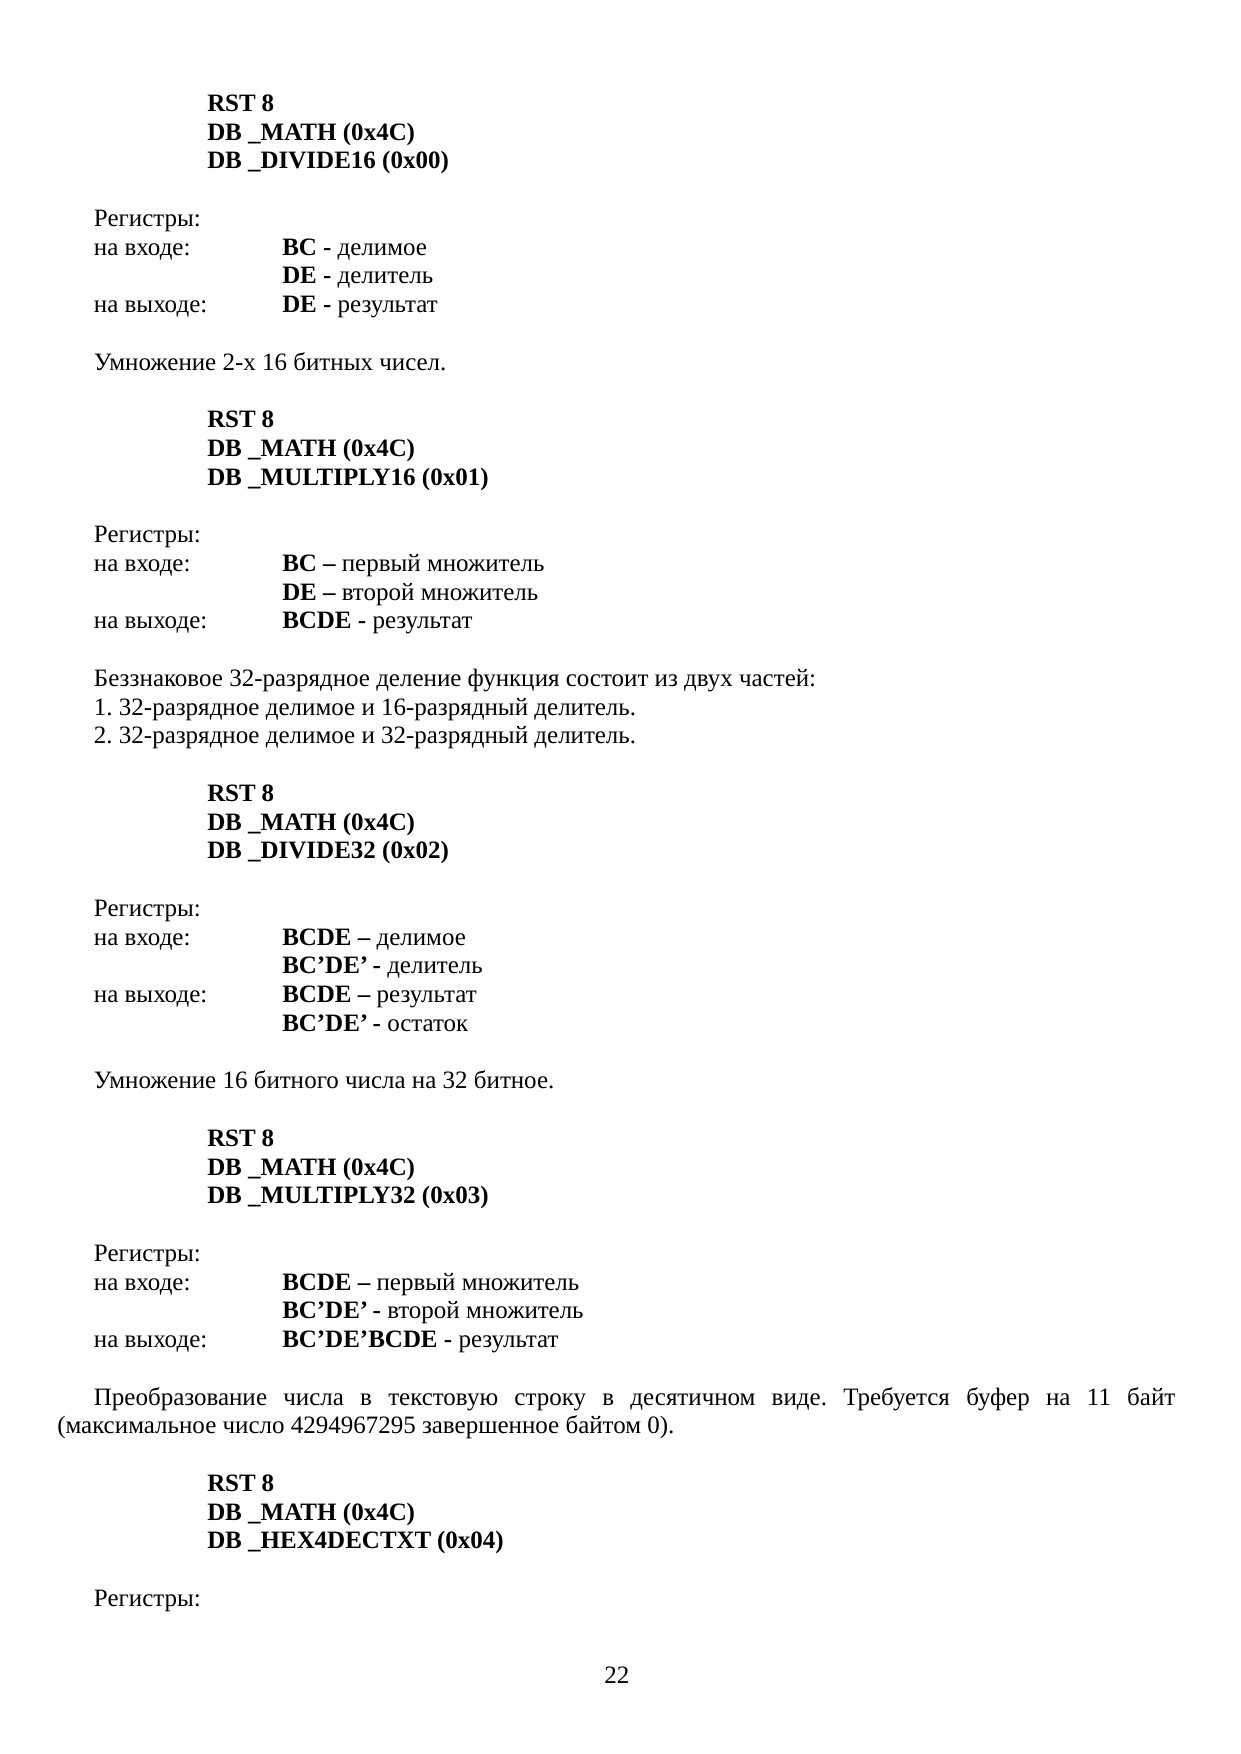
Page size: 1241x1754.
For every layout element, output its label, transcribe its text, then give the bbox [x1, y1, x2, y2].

text RST 8 [57, 88, 1176, 117]
text Регистры: [57, 203, 1176, 232]
text Преобразование числа в текстовую строку в десятичном виде. Требуется буфер на 11 байт (максимальное число 4294967295 завершенное байтом 0). [57, 1382, 1176, 1439]
text на входе: BCDE – первый множитель [57, 1267, 1176, 1296]
text на входе: BCDE – делимое [57, 922, 1176, 951]
text на входе: BC – первый множитель [57, 548, 1176, 577]
text DB _MULTIPLY32 (0x03) [57, 1181, 1176, 1209]
text DB _MATH (0x4C) [57, 807, 1176, 836]
text DB _MATH (0x4C) [57, 433, 1176, 462]
text BC’DE’ - второй множитель [57, 1296, 1176, 1324]
text RST 8 [57, 404, 1176, 433]
text на выходе: BC’DE’BCDE - результат [57, 1324, 1176, 1353]
text DB _HEX4DECTXT (0x04) [57, 1526, 1176, 1554]
text DE – второй множитель [57, 577, 1176, 606]
text DB _DIVIDE32 (0x02) [57, 836, 1176, 864]
text BC’DE’ - остаток [57, 1008, 1176, 1037]
text Регистры: [57, 519, 1176, 548]
text на выходе: DE - результат [57, 289, 1176, 318]
text на входе: BC - делимое [57, 232, 1176, 261]
text Регистры: [57, 1238, 1176, 1267]
text DB _MATH (0x4C) [57, 1497, 1176, 1526]
text DE - делитель [57, 261, 1176, 289]
text 1. 32-разрядное делимое и 16-разрядный делитель. [57, 692, 1176, 721]
text BC’DE’ - делитель [57, 951, 1176, 979]
text 2. 32-разрядное делимое и 32-разрядный делитель. [57, 721, 1176, 749]
text Умножение 2-х 16 битных чисел. [57, 347, 1176, 376]
text DB _MATH (0x4C) [57, 117, 1176, 146]
text на выходе: BCDE – результат [57, 979, 1176, 1008]
text DB _MULTIPLY16 (0x01) [57, 462, 1176, 491]
text RST 8 [57, 778, 1176, 807]
text DB _MATH (0x4C) [57, 1152, 1176, 1181]
text Умножение 16 битного числа на 32 битное. [57, 1066, 1176, 1094]
text Регистры: [57, 1583, 1176, 1612]
text RST 8 [57, 1123, 1176, 1152]
text на выходе: BCDE - результат [57, 606, 1176, 634]
text Регистры: [57, 893, 1176, 922]
text DB _DIVIDE16 (0x00) [57, 146, 1176, 174]
text RST 8 [57, 1468, 1176, 1497]
text Беззнаковое 32-разрядное деление функция состоит из двух частей: [57, 663, 1176, 692]
